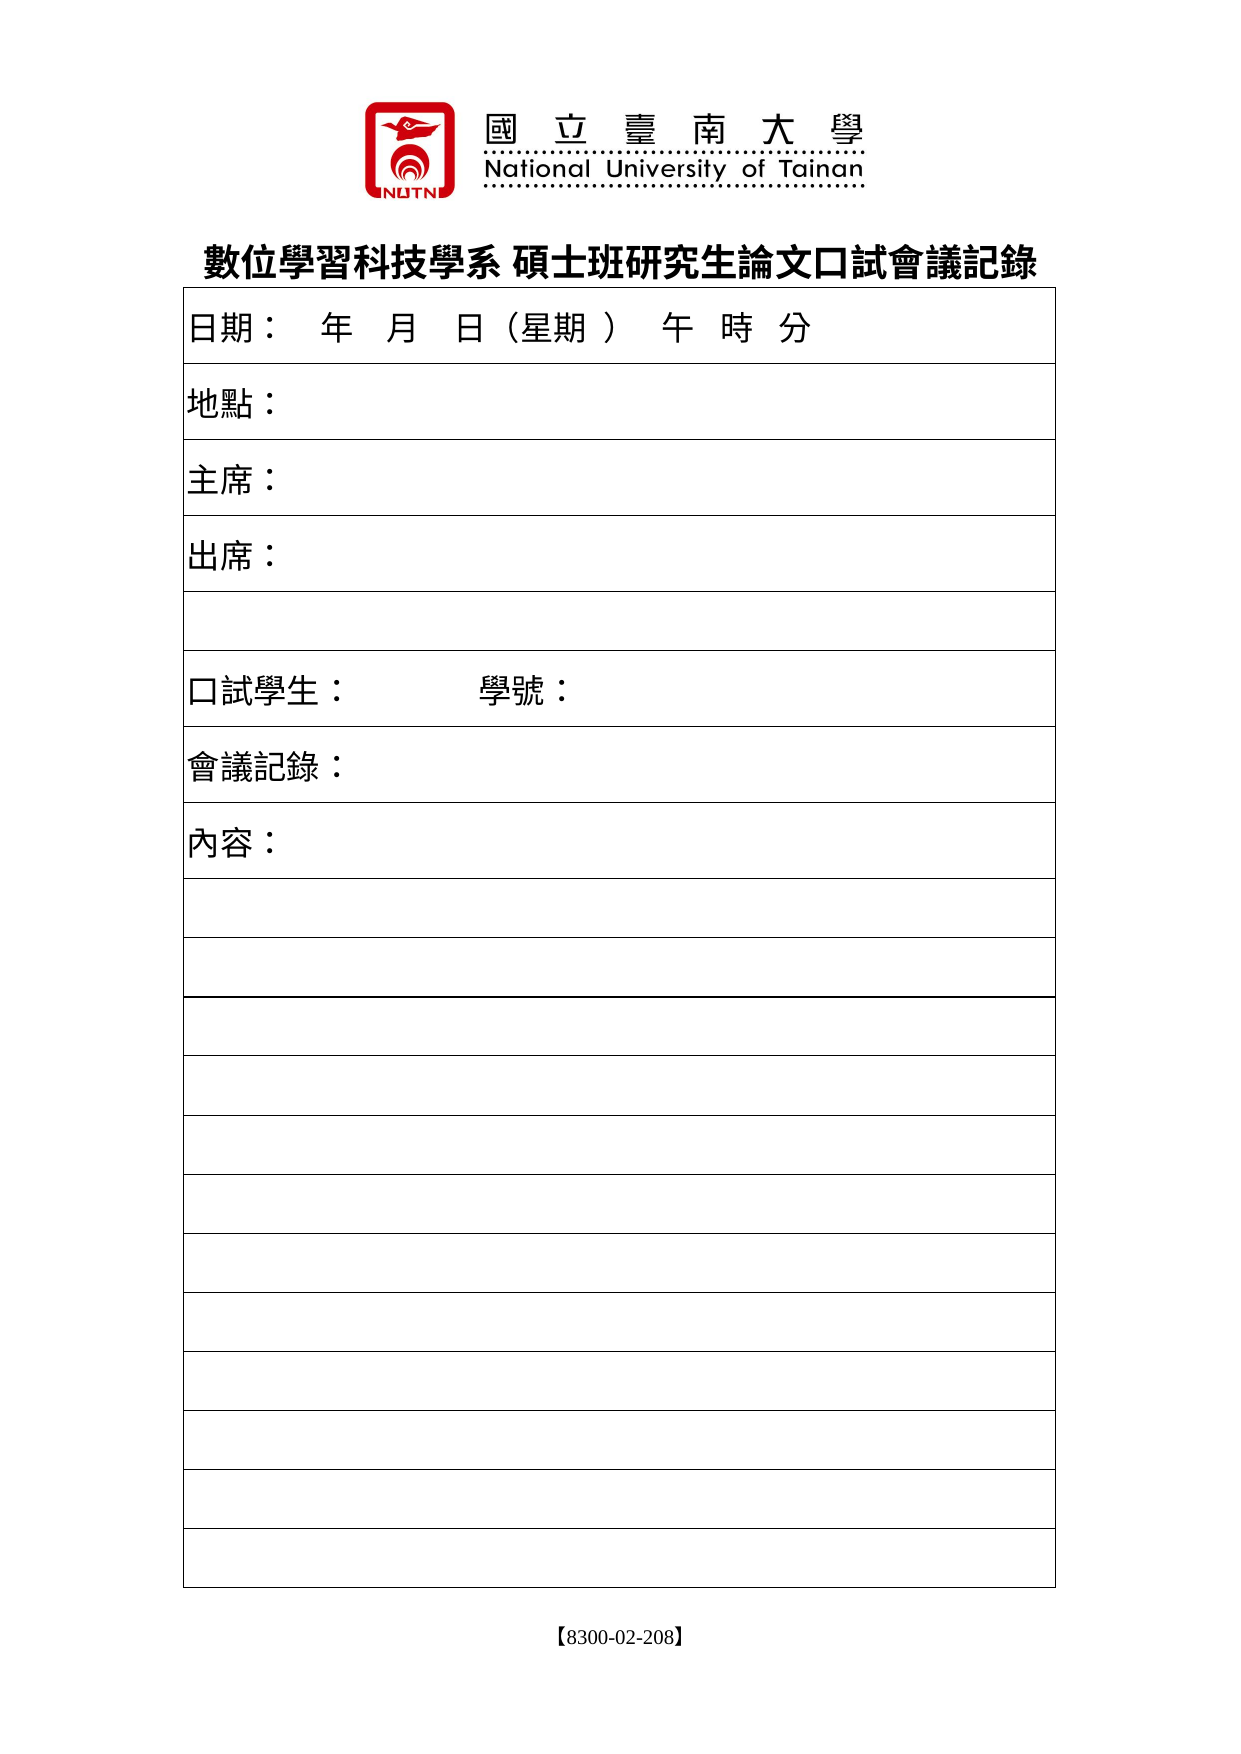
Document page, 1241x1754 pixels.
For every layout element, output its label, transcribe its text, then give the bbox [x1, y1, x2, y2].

text 數位學習科技學系 碩士班研究生論文口試會議記錄 [187, 233, 1053, 287]
table_cell 出席： [184, 516, 1055, 591]
table_cell [184, 938, 1055, 996]
table_cell [184, 879, 1055, 937]
table_cell 口試學生： 學號： [184, 651, 1055, 726]
picture [342, 88, 898, 209]
table_header 日期： 年 月 日（星期 ） 午 時 分 [184, 288, 1055, 363]
table_cell [184, 1175, 1055, 1233]
table_cell [184, 1116, 1055, 1173]
table_cell [184, 1293, 1055, 1351]
table_cell [184, 1056, 1055, 1114]
table_cell [184, 1234, 1055, 1292]
table_cell 地點： [184, 364, 1055, 439]
table_cell 內容： [184, 803, 1055, 878]
table_cell [184, 1529, 1055, 1587]
table_cell 主席： [184, 440, 1055, 515]
table_cell [184, 1411, 1055, 1469]
table_cell [184, 1470, 1055, 1528]
table_cell 會議記錄： [184, 727, 1055, 802]
table_cell [184, 592, 1055, 650]
table_cell [184, 998, 1055, 1055]
table_cell [184, 1352, 1055, 1410]
